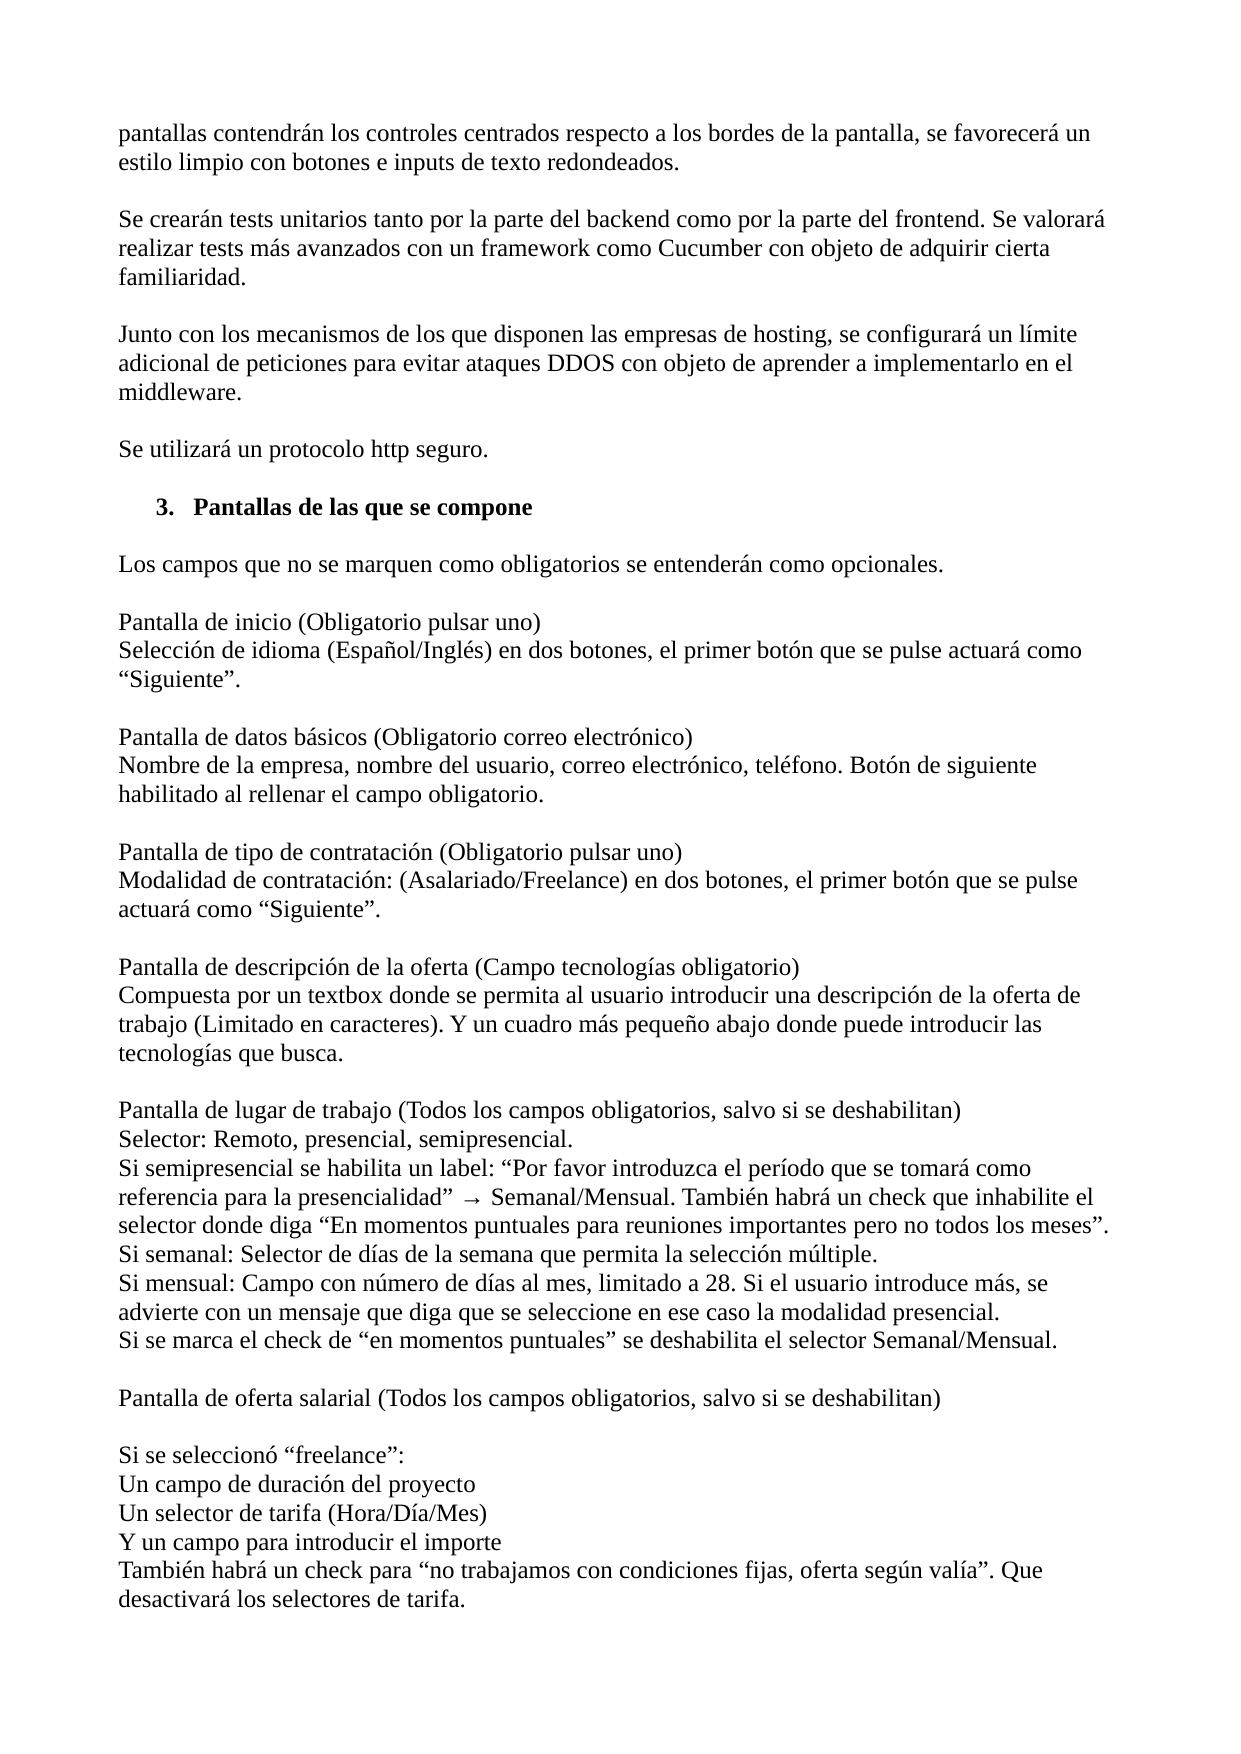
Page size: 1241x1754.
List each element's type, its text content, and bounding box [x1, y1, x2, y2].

text Pantalla de inicio (Obligatorio pulsar uno) Selección de idioma (Español/Inglés) en dos botones, el primer botón que se pulse actuará como “Siguiente”. [118, 607, 1122, 693]
text Pantalla de datos básicos (Obligatorio correo electrónico) Nombre de la empresa, nombre del usuario, correo electrónico, teléfono. Botón de siguiente habilitado al rellenar el campo obligatorio. [118, 693, 1122, 808]
text pantallas contendrán los controles centrados respecto a los bordes de la pantalla, se favorecerá un estilo limpio con botones e inputs de texto redondeados. [118, 118, 1122, 176]
text Pantalla de tipo de contratación (Obligatorio pulsar uno) Modalidad de contratación: (Asalariado/Freelance) en dos botones, el primer botón que se pulse actuará como “Siguiente”. Pantalla de descripción de la oferta (Campo tecnologías obligatorio) Compuesta por un textbox donde se permita al usuario introducir una descripción de la oferta de trabajo (Limitado en caracteres). Y un cuadro más pequeño abajo donde puede introducir las tecnologías que busca. [118, 808, 1122, 1067]
text Un selector de tarifa (Hora/Día/Mes) Y un campo para introducir el importe [118, 1498, 1122, 1556]
text Pantalla de lugar de trabajo (Todos los campos obligatorios, salvo si se deshabilitan) Selector: Remoto, presencial, semipresencial. Si semipresencial se habilita un label: “Por favor introduzca el período que se tomará como referencia para la presencialidad” → Semanal/Mensual. También habrá un check que inhabilite el selector donde diga “En momentos puntuales para reuniones importantes pero no todos los meses”. Si semanal: Selector de días de la semana que permita la selección múltiple. Si mensual: Campo con número de días al mes, limitado a 28. Si el usuario introduce más, se advierte con un mensaje que diga que se seleccione en ese caso la modalidad presencial. Si se marca el check de “en momentos puntuales” se deshabilita el selector Semanal/Mensual. Pantalla de oferta salarial (Todos los campos obligatorios, salvo si se deshabilitan) Si se seleccionó “freelance”: Un campo de duración del proyecto [118, 1096, 1122, 1498]
text También habrá un check para “no trabajamos con condiciones fijas, oferta según valía”. Que desactivará los selectores de tarifa. [118, 1556, 1122, 1613]
text Junto con los mecanismos de los que disponen las empresas de hosting, se configurará un límite adicional de peticiones para evitar ataques DDOS con objeto de aprender a implementarlo en el middleware. [118, 291, 1122, 406]
text Se utilizará un protocolo http seguro. [118, 434, 1122, 463]
text Se crearán tests unitarios tanto por la parte del backend como por la parte del frontend. Se valorará realizar tests más avanzados con un framework como Cucumber con objeto de adquirir cierta familiaridad. [118, 204, 1122, 291]
text Los campos que no se marquen como obligatorios se entenderán como opcionales. [118, 549, 1122, 578]
list Pantallas de las que se compone [156, 492, 1122, 521]
